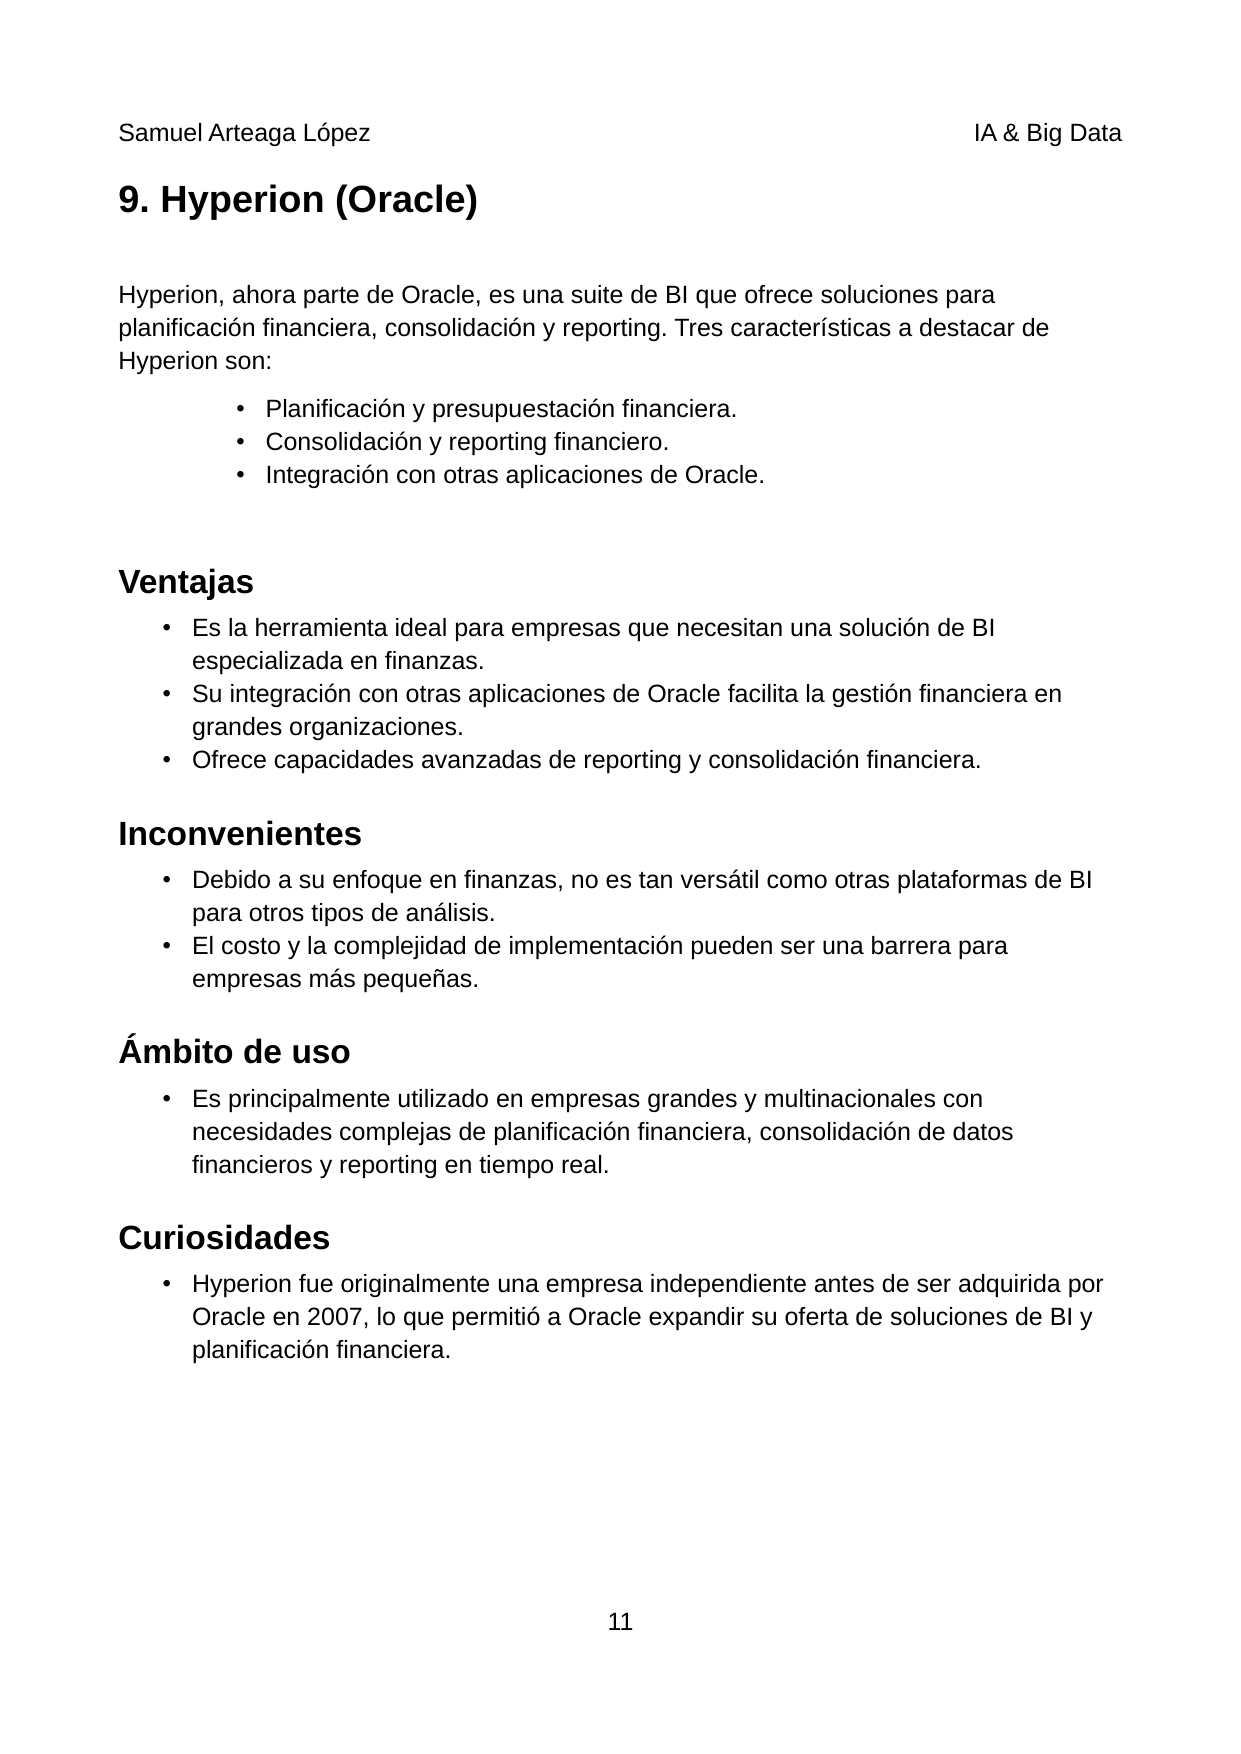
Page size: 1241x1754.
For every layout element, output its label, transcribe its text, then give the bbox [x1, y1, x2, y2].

list Es principalmente utilizado en empresas grandes y multinacionales con necesidades complejas de planificación financiera, consolidación de datos financieros y reporting en tiempo real. [162, 1083, 1122, 1178]
subtitle Curiosidades [118, 1218, 1122, 1257]
subtitle Ámbito de uso [118, 1032, 1122, 1071]
list El costo y la complejidad de implementación pueden ser una barrera para empresas más pequeñas. [162, 931, 1122, 993]
list Es la herramienta ideal para empresas que necesitan una solución de BI especializada en finanzas. [162, 613, 1122, 674]
list Planificación y presupuestación financiera. [236, 394, 1122, 423]
subtitle 9. Hyperion (Oracle) [118, 176, 1122, 220]
list Ofrece capacidades avanzadas de reporting y consolidación financiera. [162, 745, 1122, 774]
list Hyperion fue originalmente una empresa independiente antes de ser adquirida por Oracle en 2007, lo que permitió a Oracle expandir su oferta de soluciones de BI y planificación financiera. [162, 1269, 1122, 1364]
subtitle Inconvenientes [118, 813, 1122, 852]
list Consolidación y reporting financiero. [236, 427, 1122, 456]
text Hyperion, ahora parte de Oracle, es una suite de BI que ofrece soluciones para planificación financiera, consolidación y reporting. Tres características a destacar de Hyperion son: [118, 280, 1122, 375]
list Integración con otras aplicaciones de Oracle. [236, 460, 1122, 489]
list Debido a su enfoque en finanzas, no es tan versátil como otras plataformas de BI para otros tipos de análisis. [162, 865, 1122, 927]
list Su integración con otras aplicaciones de Oracle facilita la gestión financiera en grandes organizaciones. [162, 679, 1122, 741]
subtitle Ventajas [118, 562, 1122, 600]
